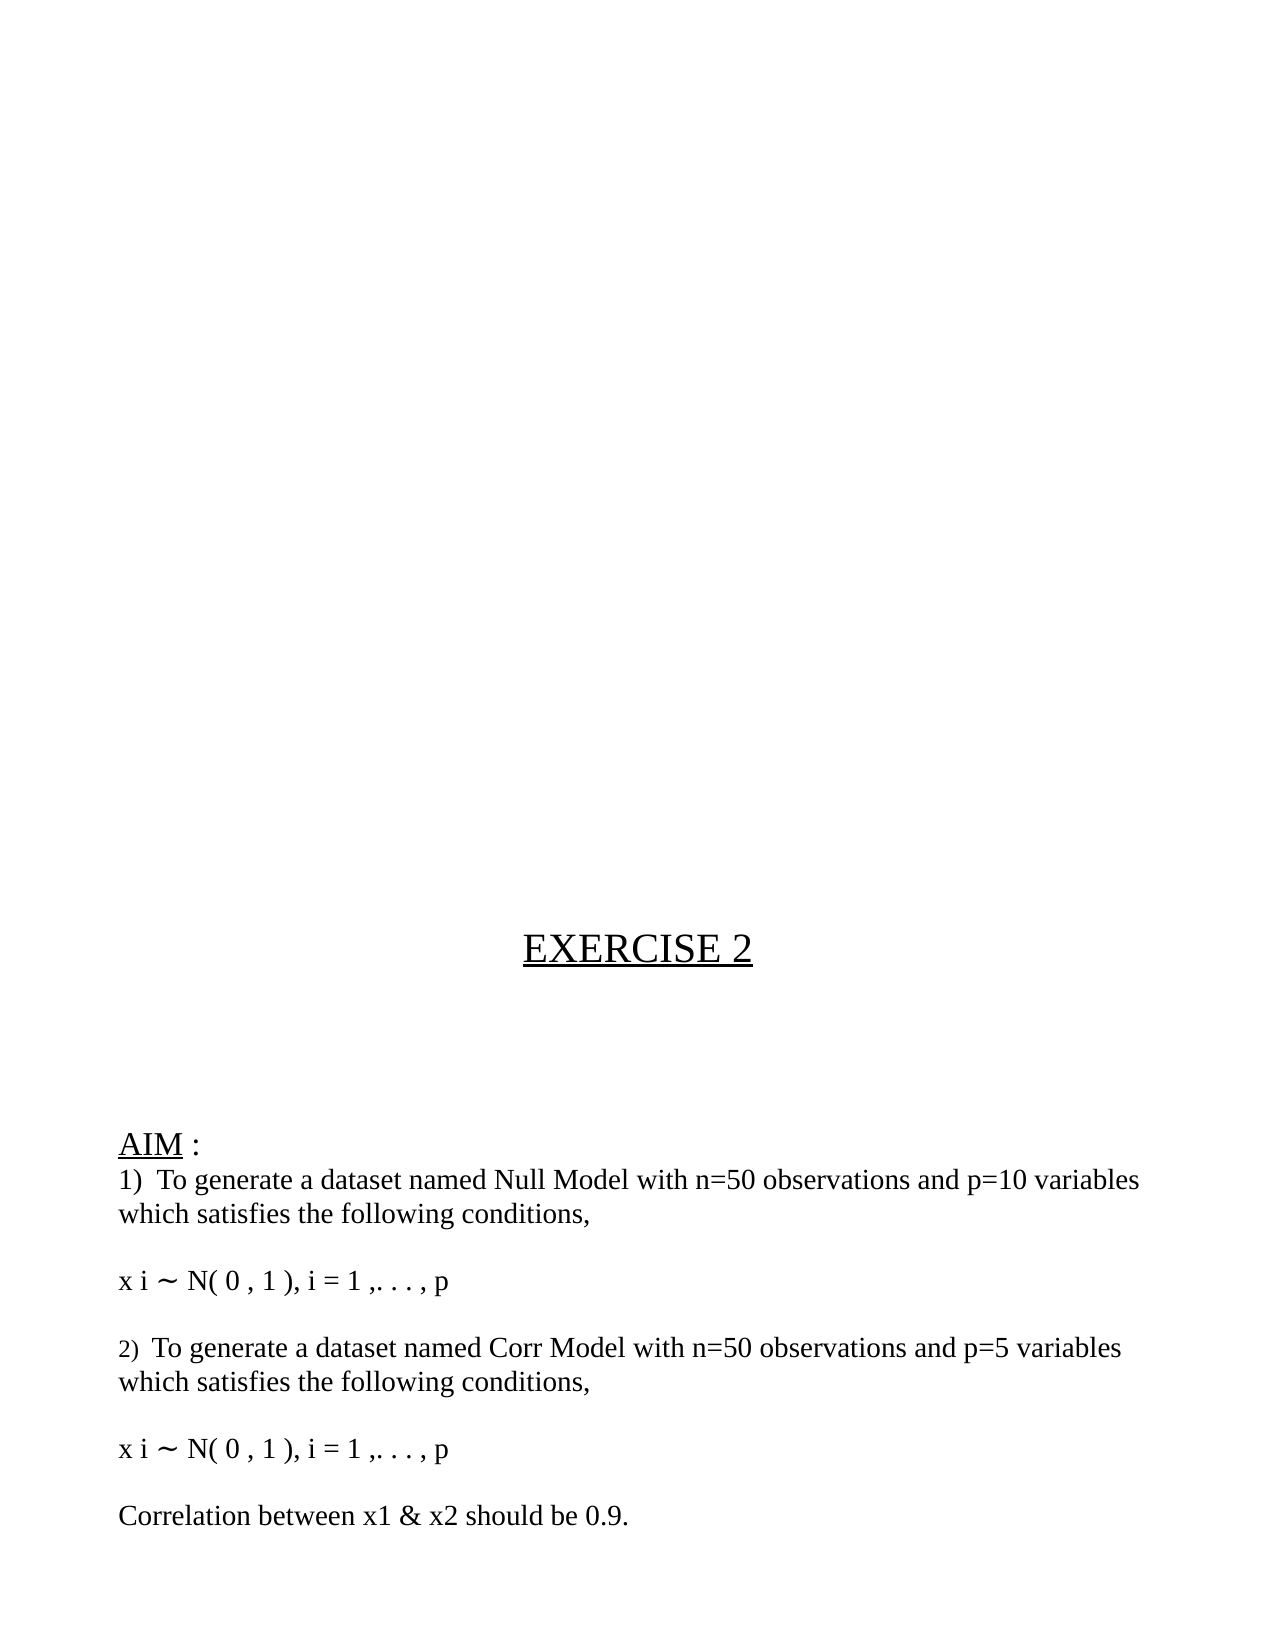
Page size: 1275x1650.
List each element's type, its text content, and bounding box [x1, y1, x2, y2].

text 2) To generate a dataset named Corr Model with n=50 observations and p=5 variables which satisfies the following conditions, [118, 1330, 1157, 1397]
text EXERCISE 2 [118, 923, 1157, 971]
text x i ∼ N( 0 , 1 ), i = 1 ,. . . , p [118, 1263, 1157, 1297]
text Correlation between x1 & x2 should be 0.9. [118, 1498, 1157, 1531]
text x i ∼ N( 0 , 1 ), i = 1 ,. . . , p [118, 1431, 1157, 1464]
text 1) To generate a dataset named Null Model with n=50 observations and p=10 variables which satisfies the following conditions, [118, 1162, 1157, 1229]
text AIM : [118, 1124, 1157, 1162]
